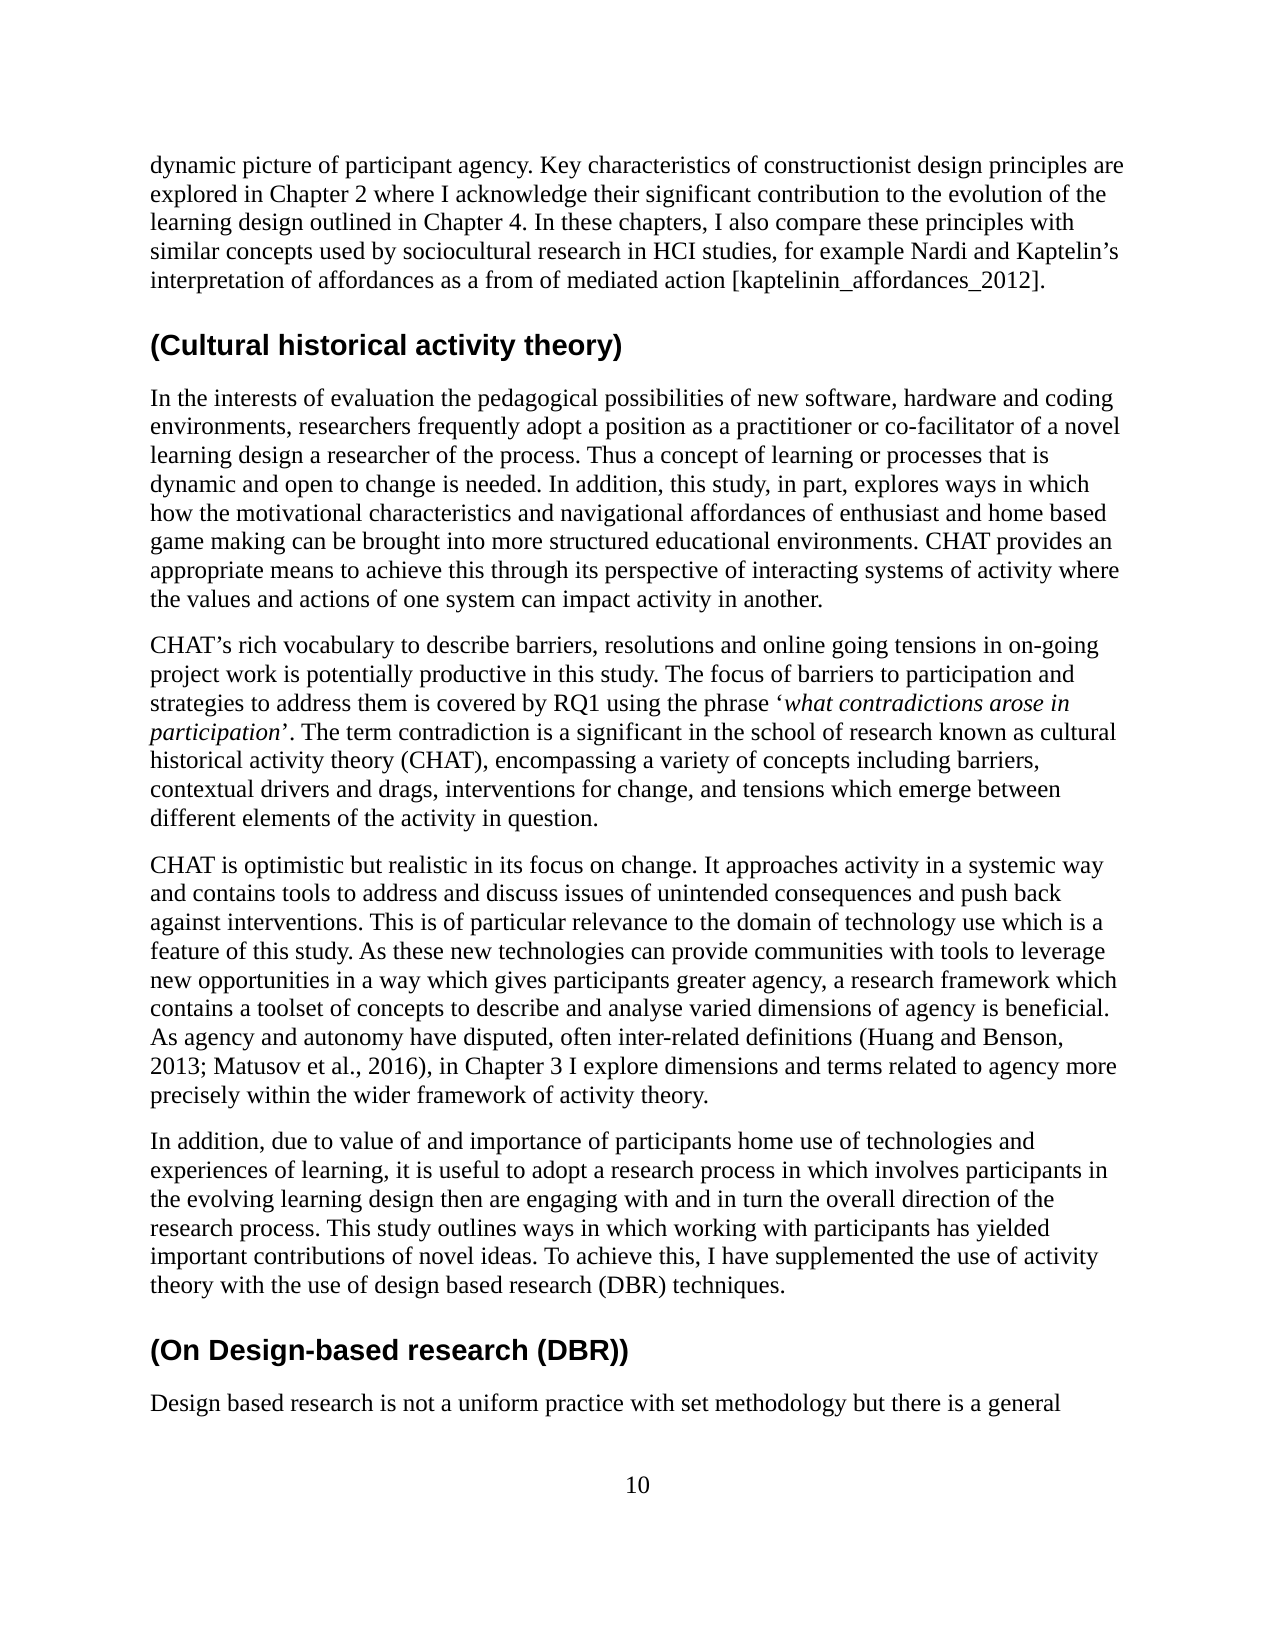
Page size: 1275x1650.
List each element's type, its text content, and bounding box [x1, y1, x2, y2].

text Design based research is not a uniform practice with set methodology but there is a general [150, 1388, 1125, 1417]
subtitle (Cultural historical activity theory) [150, 328, 1125, 361]
subtitle (On Design-based research (DBR)) [150, 1333, 1125, 1366]
text dynamic picture of participant agency. Key characteristics of constructionist design principles are explored in Chapter 2 where I acknowledge their significant contribution to the evolution of the learning design outlined in Chapter 4. In these chapters, I also compare these principles with similar concepts used by sociocultural research in HCI studies, for example Nardi and Kaptelin’s interpretation of affordances as a from of mediated action [kaptelinin_affordances_2012]. [150, 150, 1125, 294]
text CHAT is optimistic but realistic in its focus on change. It approaches activity in a systemic way and contains tools to address and discuss issues of unintended consequences and push back against interventions. This is of particular relevance to the domain of technology use which is a feature of this study. As these new technologies can provide communities with tools to leverage new opportunities in a way which gives participants greater agency, a research framework which contains a toolset of concepts to describe and analyse varied dimensions of agency is beneficial. As agency and autonomy have disputed, often inter-related definitions (Huang and Benson, 2013; Matusov et al., 2016), in Chapter 3 I explore dimensions and terms related to agency more precisely within the wider framework of activity theory. [150, 850, 1125, 1108]
text In addition, due to value of and importance of participants home use of technologies and experiences of learning, it is useful to adopt a research process in which involves participants in the evolving learning design then are engaging with and in turn the overall direction of the research process. This study outlines ways in which working with participants has yielded important contributions of novel ideas. To achieve this, I have supplemented the use of activity theory with the use of design based research (DBR) techniques. [150, 1126, 1125, 1299]
text CHAT’s rich vocabulary to describe barriers, resolutions and online going tensions in on-going project work is potentially productive in this study. The focus of barriers to participation and strategies to address them is covered by RQ1 using the phrase ‘what contradictions arose in participation’. The term contradiction is a significant in the school of research known as cultural historical activity theory (CHAT), encompassing a variety of concepts including barriers, contextual drivers and drags, interventions for change, and tensions which emerge between different elements of the activity in question. [150, 631, 1125, 832]
text In the interests of evaluation the pedagogical possibilities of new software, hardware and coding environments, researchers frequently adopt a position as a practitioner or co-facilitator of a novel learning design a researcher of the process. Thus a concept of learning or processes that is dynamic and open to change is needed. In addition, this study, in part, explores ways in which how the motivational characteristics and navigational affordances of enthusiast and home based game making can be brought into more structured educational environments. CHAT provides an appropriate means to achieve this through its perspective of interacting systems of activity where the values and actions of one system can impact activity in another. [150, 383, 1125, 613]
